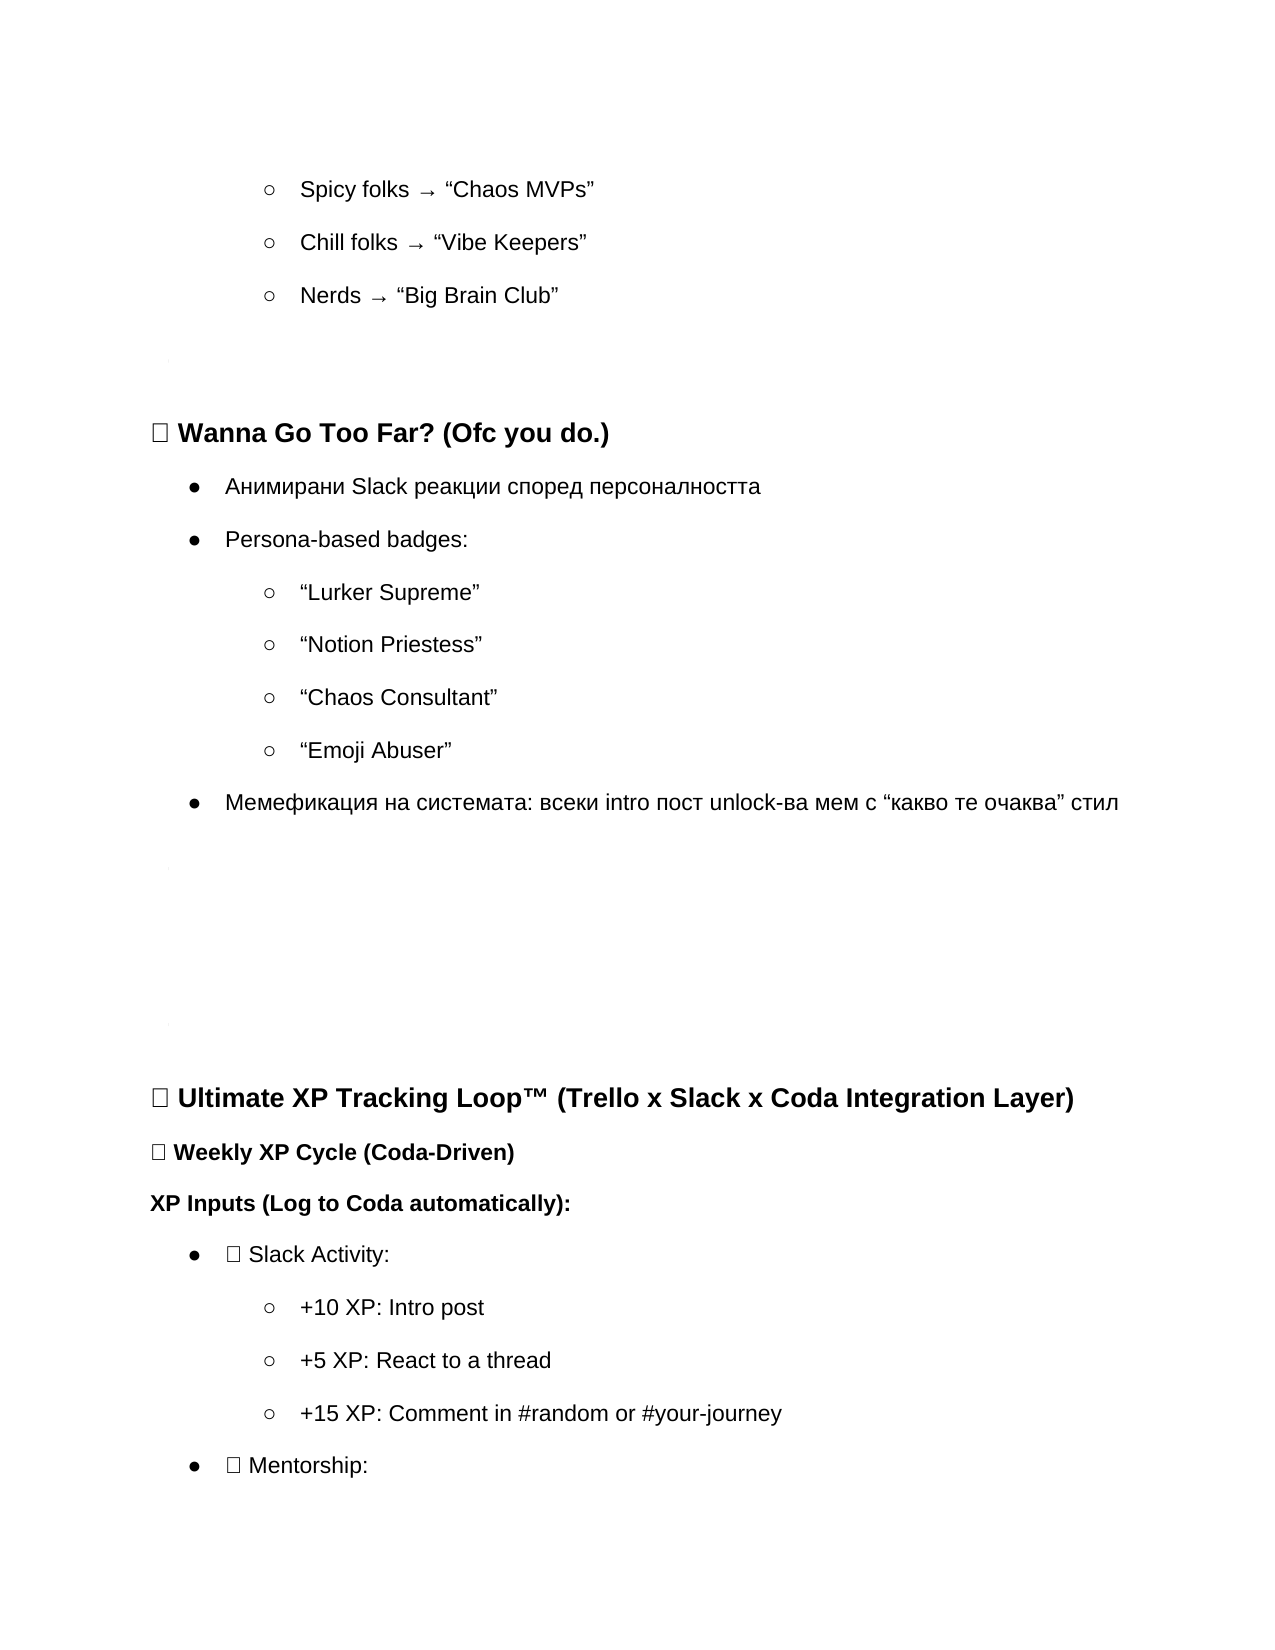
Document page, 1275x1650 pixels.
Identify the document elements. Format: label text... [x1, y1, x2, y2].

list “Emoji Abuser” [262, 737, 1125, 789]
list “Lurker Supreme” [262, 578, 1125, 631]
list Persona-based badges: [187, 526, 1125, 578]
subtitle 🔮 Ultimate XP Tracking Loop™ (Trello x Slack x Coda Integration Layer) [150, 1082, 1125, 1114]
list “Chaos Consultant” [262, 684, 1125, 737]
subtitle 🧩 Weekly XP Cycle (Coda-Driven) [150, 1139, 1125, 1165]
list +5 XP: React to a thread [262, 1347, 1125, 1399]
text XP Inputs (Log to Coda automatically): [150, 1190, 1125, 1216]
list Анимирани Slack реакции според персоналността [187, 473, 1125, 526]
list [187, 150, 1125, 176]
list Мемефикация на системата: всеки intro пост unlock-ва мем с “какво те очаква” стил [187, 789, 1125, 842]
list +15 XP: Comment in #random or #your-journey [262, 1399, 1125, 1452]
list Chill folks → “Vibe Keepers” [262, 229, 1125, 282]
list Spicy folks → “Chaos MVPs” [262, 176, 1125, 229]
list Nerds → “Big Brain Club” [262, 282, 1125, 334]
list “Notion Priestess” [262, 631, 1125, 684]
subtitle 🎁 Wanna Go Too Far? (Ofc you do.) [150, 417, 1125, 448]
list +10 XP: Intro post [262, 1294, 1125, 1347]
list 🤝 Mentorship: [187, 1452, 1125, 1478]
list 🎯 Slack Activity: [187, 1241, 1125, 1294]
